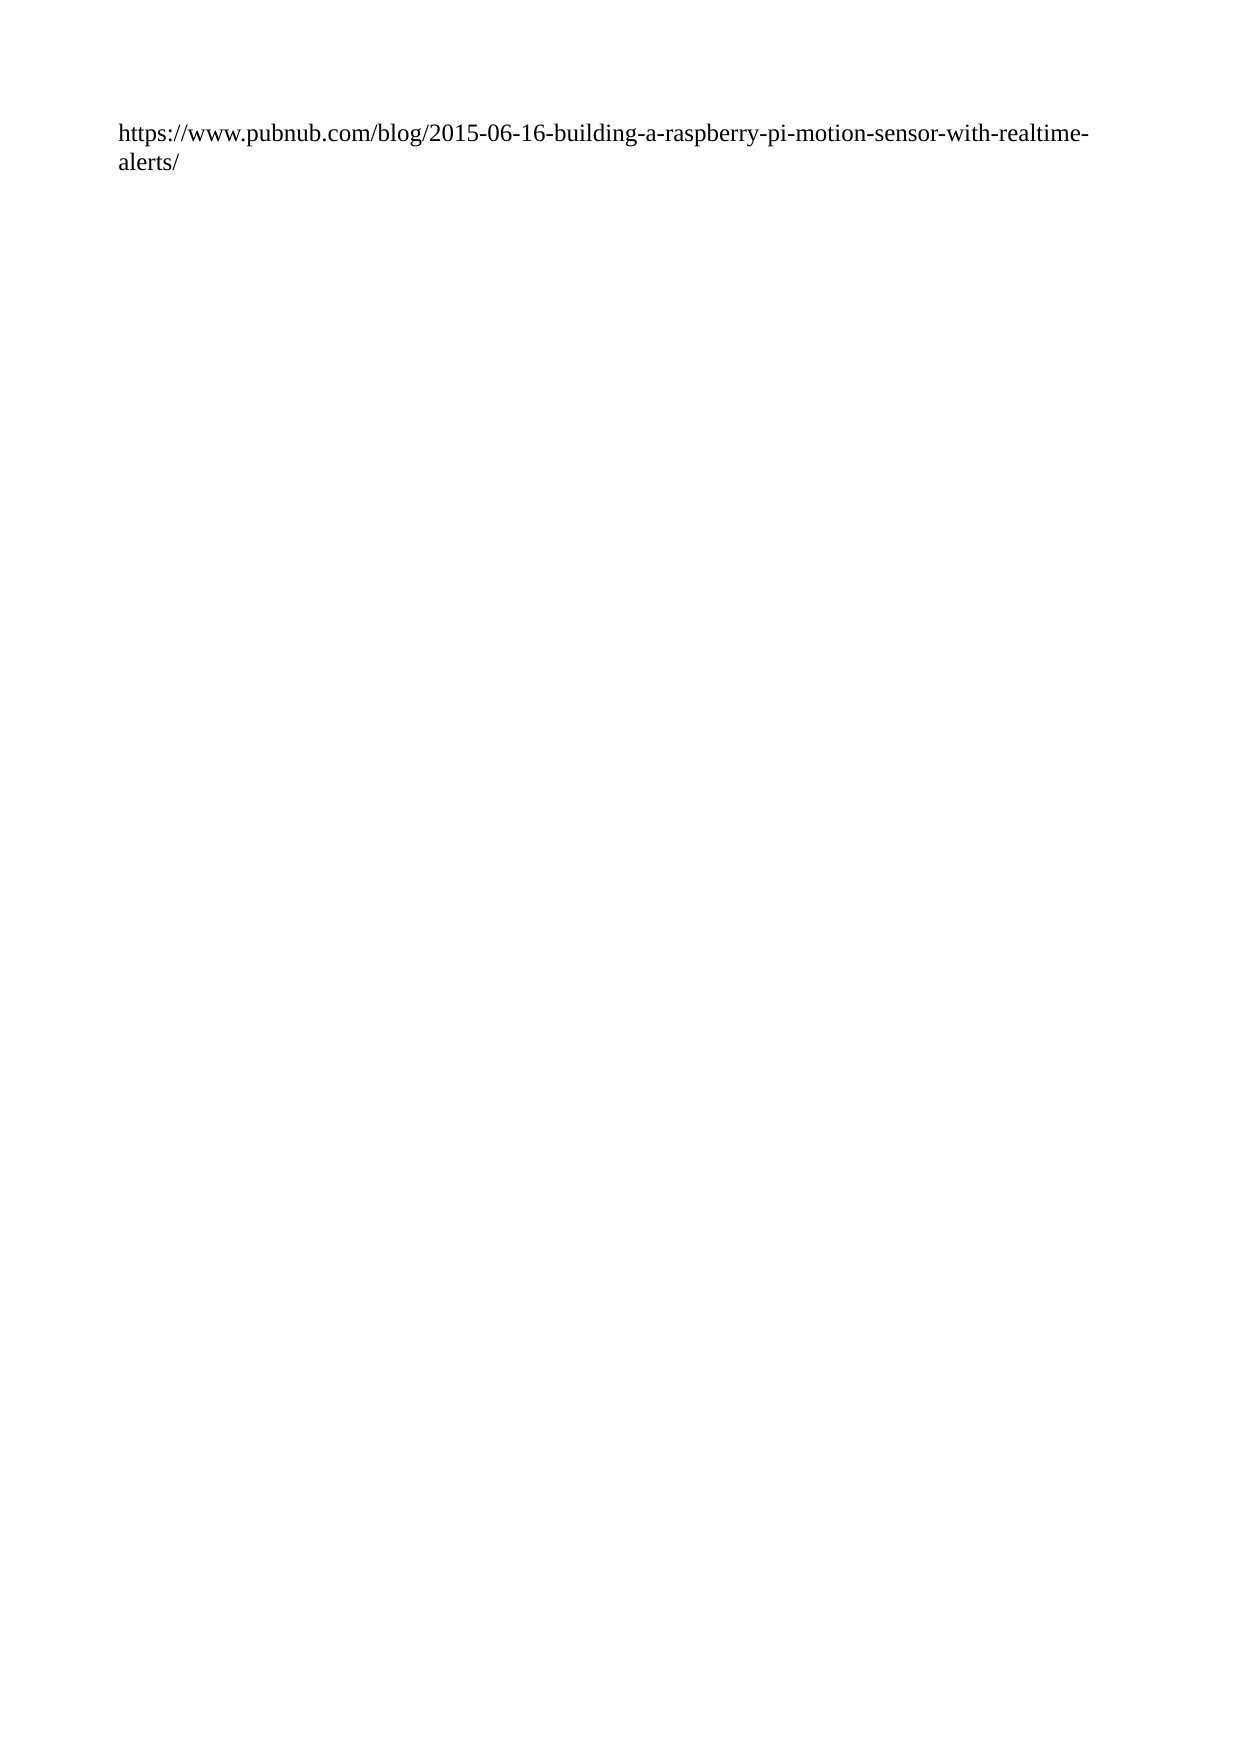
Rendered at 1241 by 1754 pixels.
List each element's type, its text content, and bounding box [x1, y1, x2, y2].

text https://www.pubnub.com/blog/2015-06-16-building-a-raspberry-pi-motion-sensor-with-realtime-alerts/ [118, 118, 1122, 176]
